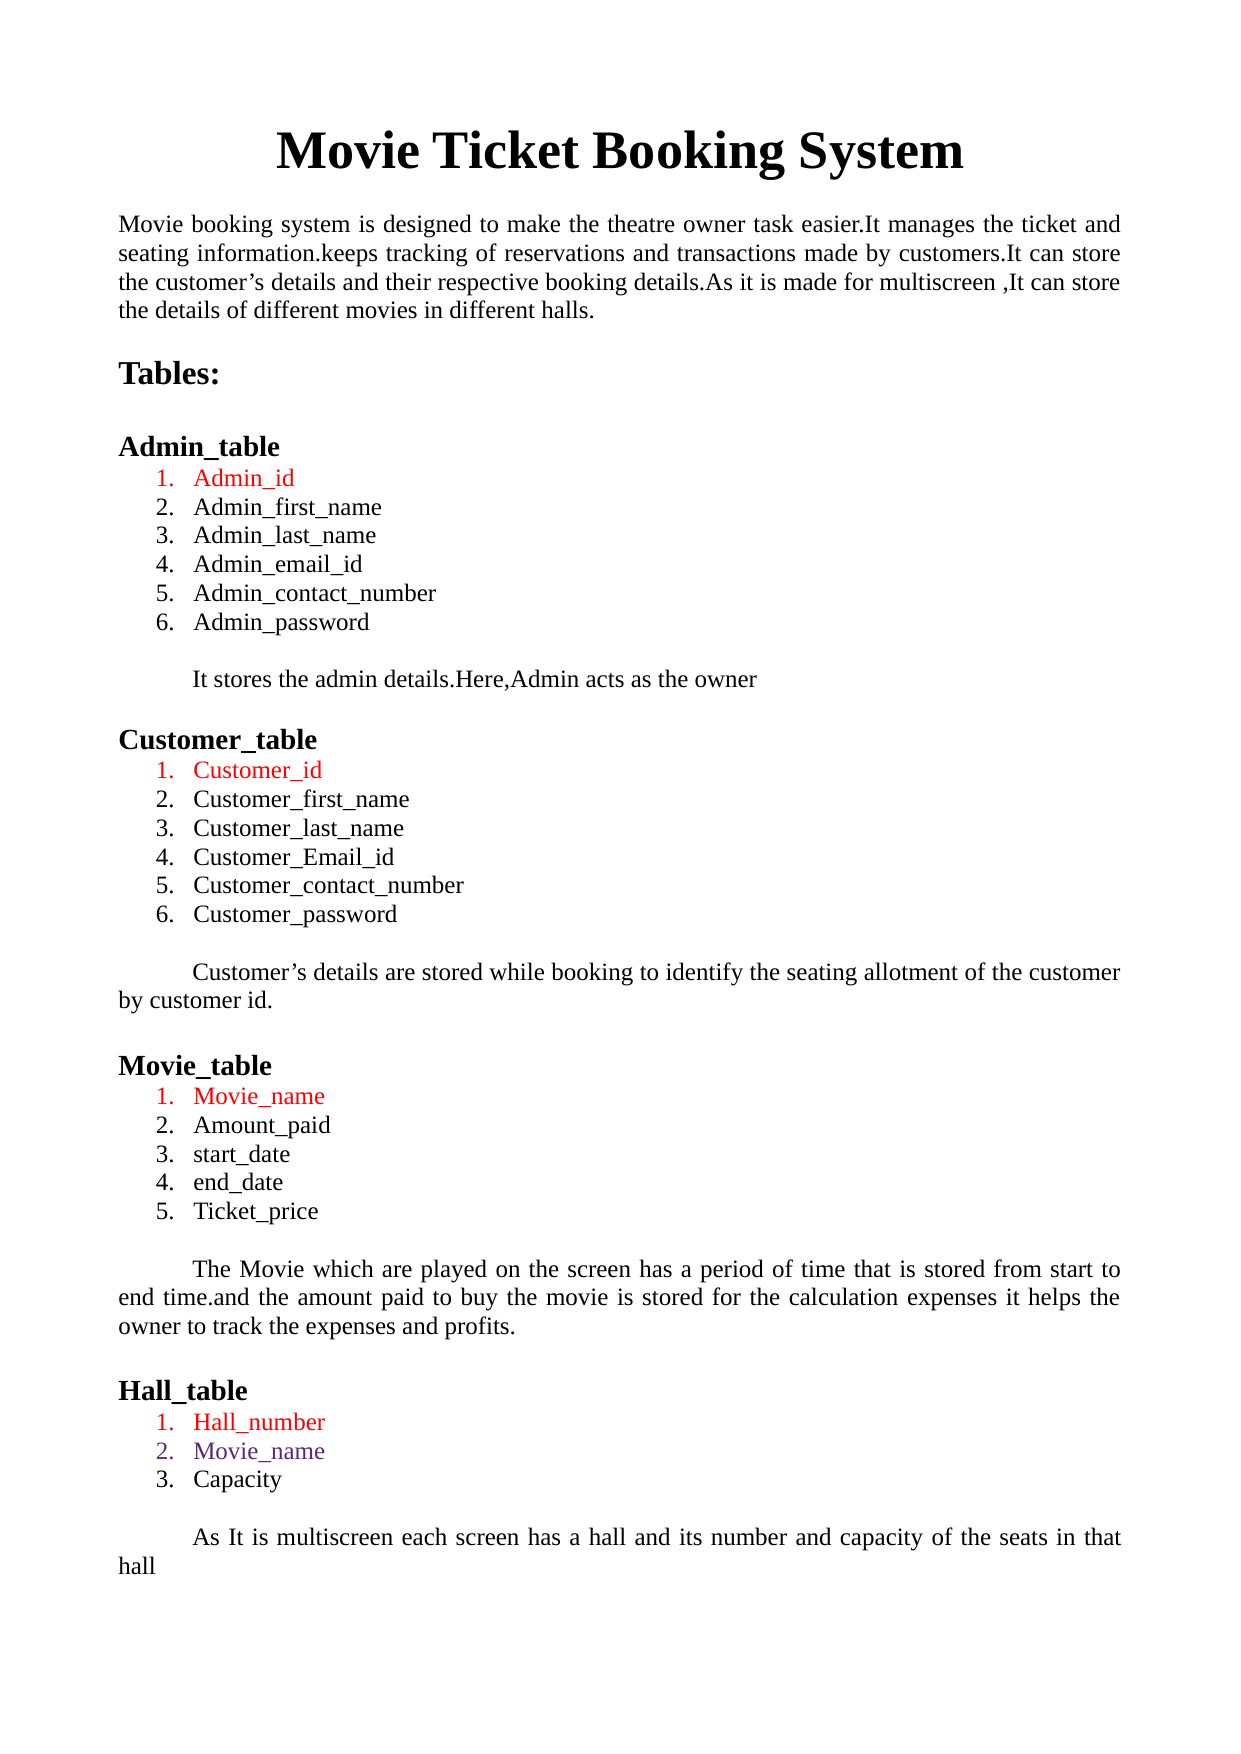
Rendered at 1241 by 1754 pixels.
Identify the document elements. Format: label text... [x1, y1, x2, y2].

text Customer’s details are stored while booking to identify the seating allotment of the customer by customer id. [118, 957, 1122, 1014]
list Customer_contact_number [156, 870, 1122, 899]
list Customer_first_name [156, 784, 1122, 813]
list Ticket_price [156, 1196, 1122, 1225]
list Customer_Email_id [156, 842, 1122, 870]
list Capacity [156, 1464, 1122, 1493]
list Admin_email_id [156, 549, 1122, 578]
list Amount_paid [156, 1110, 1122, 1139]
list Admin_first_name [156, 492, 1122, 521]
text Tables: [118, 353, 1122, 391]
text Movie booking system is designed to make the theatre owner task easier.It manages the ticket and seating information.keeps tracking of reservations and transactions made by customers.It can store the customer’s details and their respective booking details.As it is made for multiscreen ,It can store the details of different movies in different halls. [118, 209, 1122, 324]
text Hall_table [118, 1373, 1122, 1407]
list Admin_contact_number [156, 578, 1122, 607]
list start_date [156, 1139, 1122, 1167]
list Customer_password [156, 899, 1122, 928]
list Admin_password [156, 607, 1122, 636]
list Customer_id [156, 755, 1122, 784]
list Customer_last_name [156, 813, 1122, 842]
text Movie Ticket Booking System [118, 118, 1122, 180]
list Movie_name [156, 1081, 1122, 1110]
list end_date [156, 1167, 1122, 1196]
text Movie_table [118, 1048, 1122, 1081]
list Movie_name [156, 1436, 1122, 1464]
text As It is multiscreen each screen has a hall and its number and capacity of the seats in that hall [118, 1522, 1122, 1579]
text It stores the admin details.Here,Admin acts as the owner [118, 664, 1122, 693]
text Admin_table [118, 429, 1122, 463]
list Admin_id [156, 463, 1122, 492]
text Customer_table [118, 722, 1122, 755]
text The Movie which are played on the screen has a period of time that is stored from start to end time.and the amount paid to buy the movie is stored for the calculation expenses it helps the owner to track the expenses and profits. [118, 1254, 1122, 1340]
list Admin_last_name [156, 521, 1122, 549]
list Hall_number [156, 1407, 1122, 1436]
